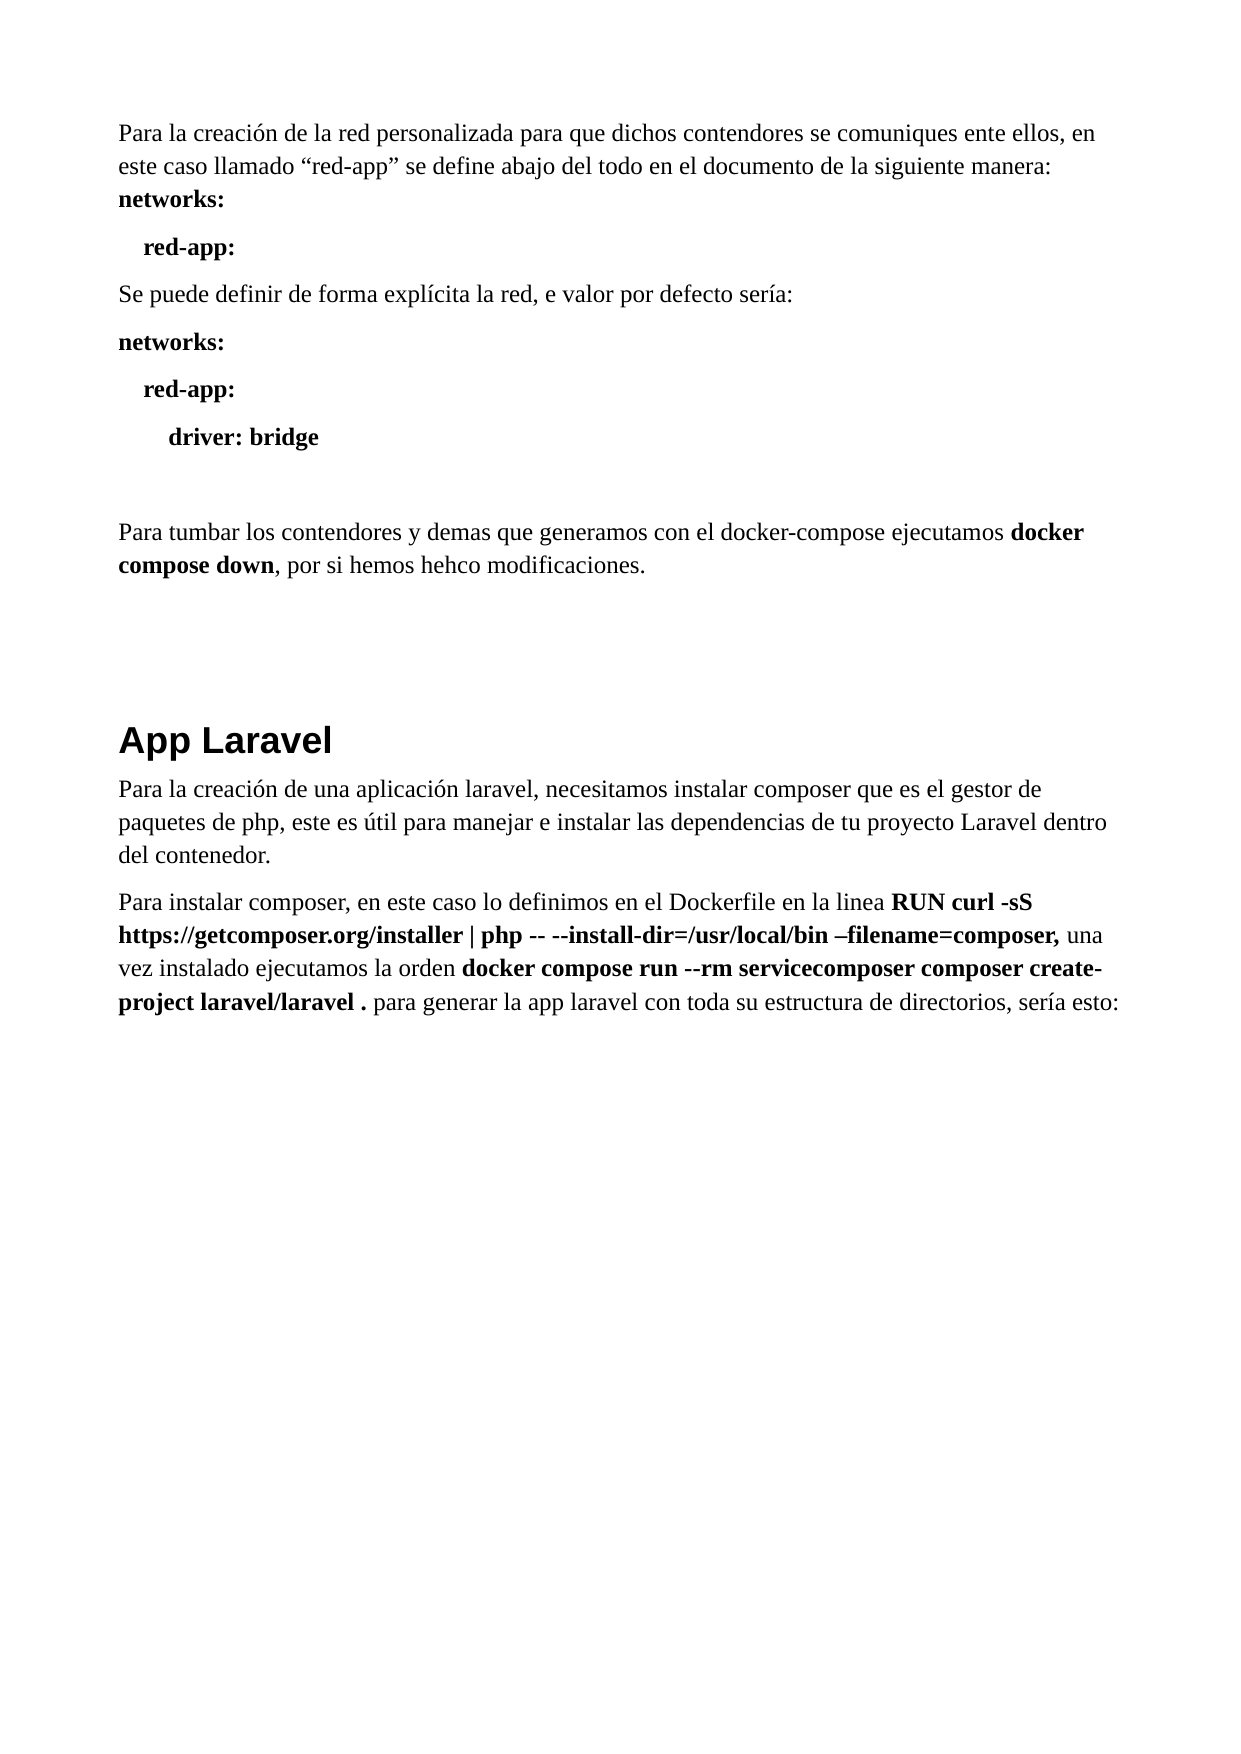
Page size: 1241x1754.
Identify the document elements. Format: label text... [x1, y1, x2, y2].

text red-app: [118, 374, 1122, 403]
text Para la creación de la red personalizada para que dichos contendores se comuniques ente ellos, en este caso llamado “red-app” se define abajo del todo en el documento de la siguiente manera: networks: [118, 118, 1122, 213]
subtitle App Laravel [118, 718, 1122, 761]
text Para instalar composer, en este caso lo definimos en el Dockerfile en la linea RUN curl -sS https://getcomposer.org/installer | php -- --install-dir=/usr/local/bin –filename=composer, una vez instalado ejecutamos la orden docker compose run --rm servicecomposer composer create-project laravel/laravel . para generar la app laravel con toda su estructura de directorios, sería esto: [118, 887, 1122, 1048]
text Se puede definir de forma explícita la red, e valor por defecto sería: [118, 279, 1122, 308]
text networks: [118, 327, 1122, 356]
text Para la creación de una aplicación laravel, necesitamos instalar composer que es el gestor de paquetes de php, este es útil para manejar e instalar las dependencias de tu proyecto Laravel dentro del contenedor. [118, 774, 1122, 869]
text Para tumbar los contendores y demas que generamos con el docker-compose ejecutamos docker compose down, por si hemos hehco modificaciones. [118, 517, 1122, 579]
text driver: bridge [118, 422, 1122, 451]
text red-app: [118, 232, 1122, 261]
